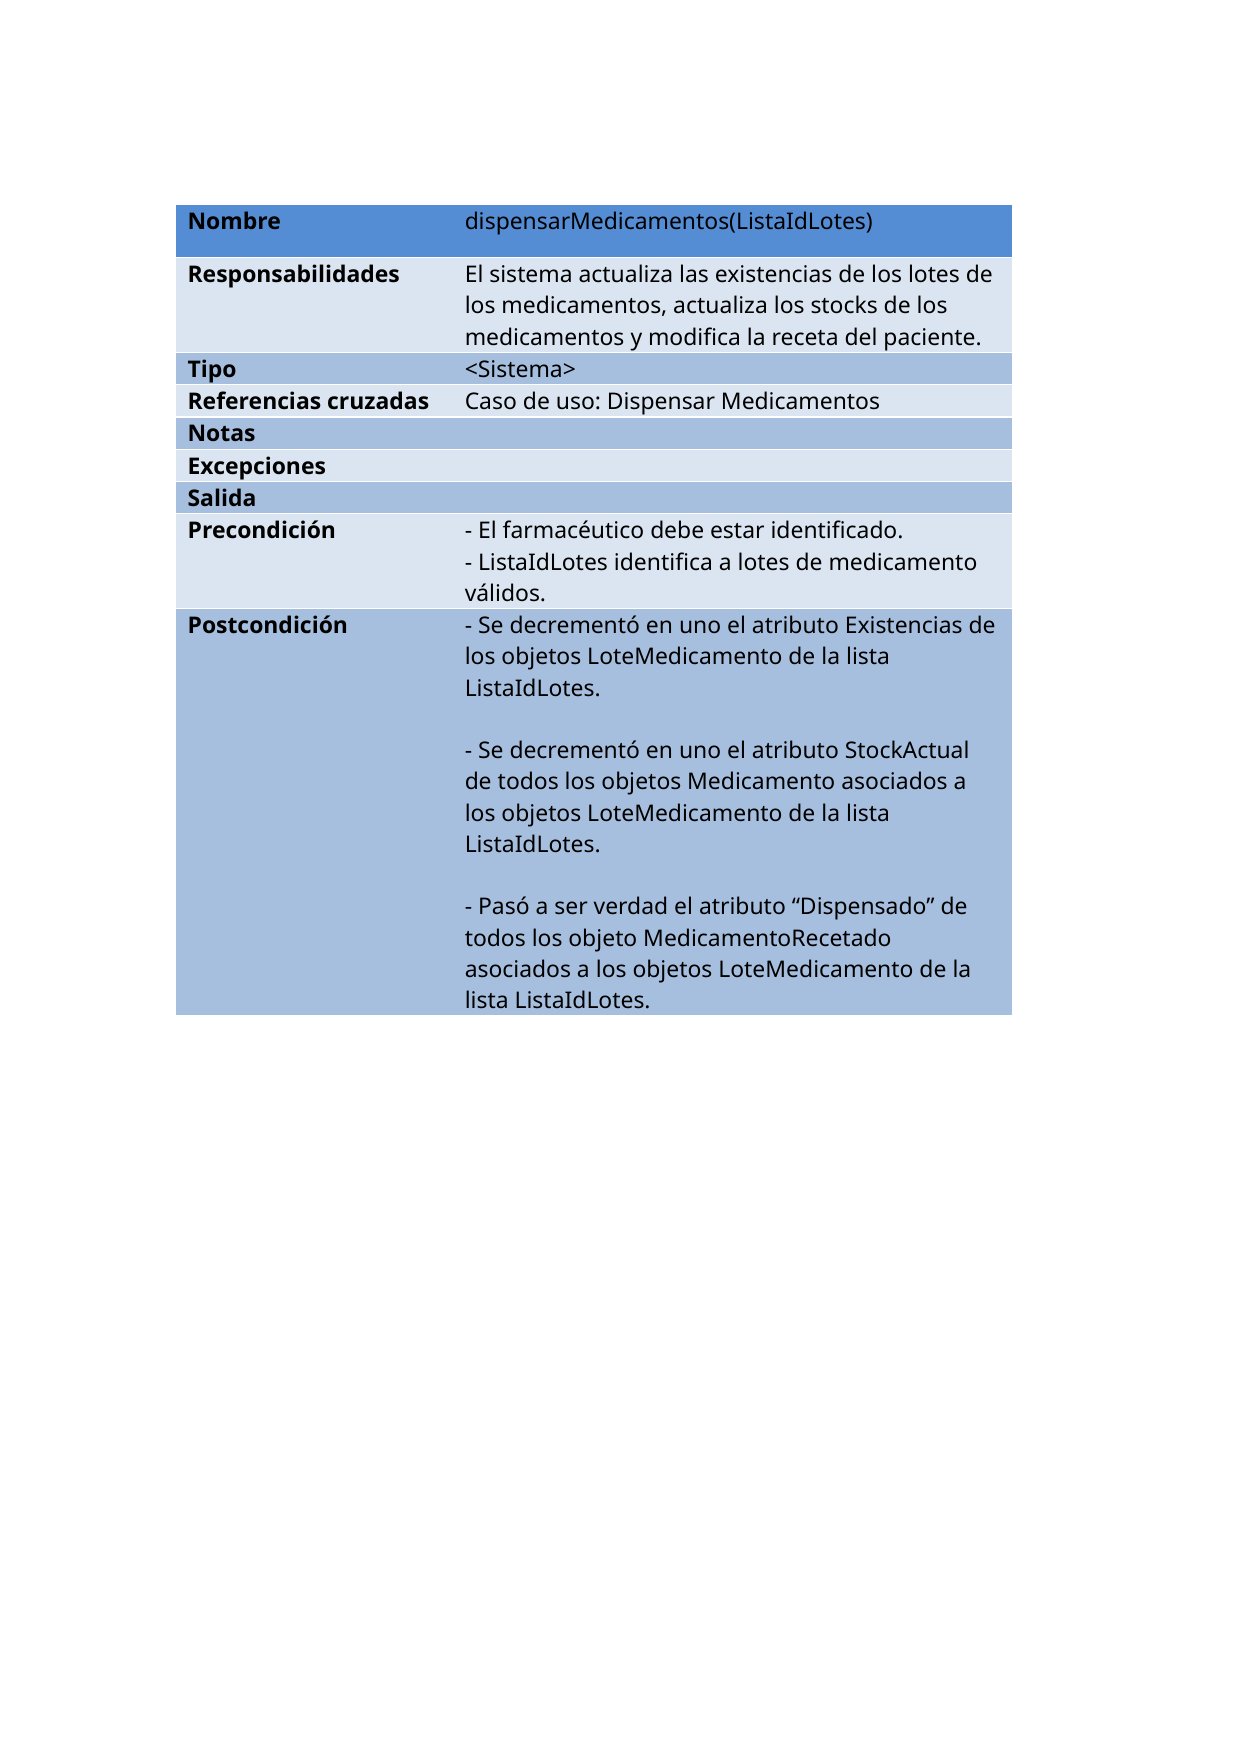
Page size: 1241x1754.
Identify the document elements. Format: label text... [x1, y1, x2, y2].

table_cell [453, 450, 1012, 481]
table_cell Salida [176, 482, 453, 513]
table_cell Excepciones [176, 450, 453, 481]
table_cell [453, 418, 1012, 449]
table_cell <Sistema> [453, 353, 1012, 384]
table_cell [453, 482, 1012, 513]
table_cell Referencias cruzadas [176, 385, 453, 416]
table_cell Precondición [176, 514, 453, 608]
table_cell Responsabilidades [176, 258, 453, 352]
table_header dispensarMedicamentos(ListaIdLotes) [453, 205, 1012, 257]
table_header Nombre [176, 205, 453, 257]
table_cell Postcondición [176, 609, 453, 1015]
table_cell - Se decrementó en uno el atributo Existencias de los objetos LoteMedicamento de la lista ListaIdLotes. - Se decrementó en uno el atributo StockActual de todos los objetos Medicamento asociados a los objetos LoteMedicamento de la lista ListaIdLotes. - Pasó a ser verdad el atributo “Dispensado” de todos los objeto MedicamentoRecetado asociados a los objetos LoteMedicamento de la lista ListaIdLotes. [453, 609, 1012, 1015]
table_cell Caso de uso: Dispensar Medicamentos [453, 385, 1012, 416]
table_cell Notas [176, 418, 453, 449]
table_cell - El farmacéutico debe estar identificado. - ListaIdLotes identifica a lotes de medicamento válidos. [453, 514, 1012, 608]
table_cell El sistema actualiza las existencias de los lotes de los medicamentos, actualiza los stocks de los medicamentos y modifica la receta del paciente. [453, 258, 1012, 352]
table_cell Tipo [176, 353, 453, 384]
